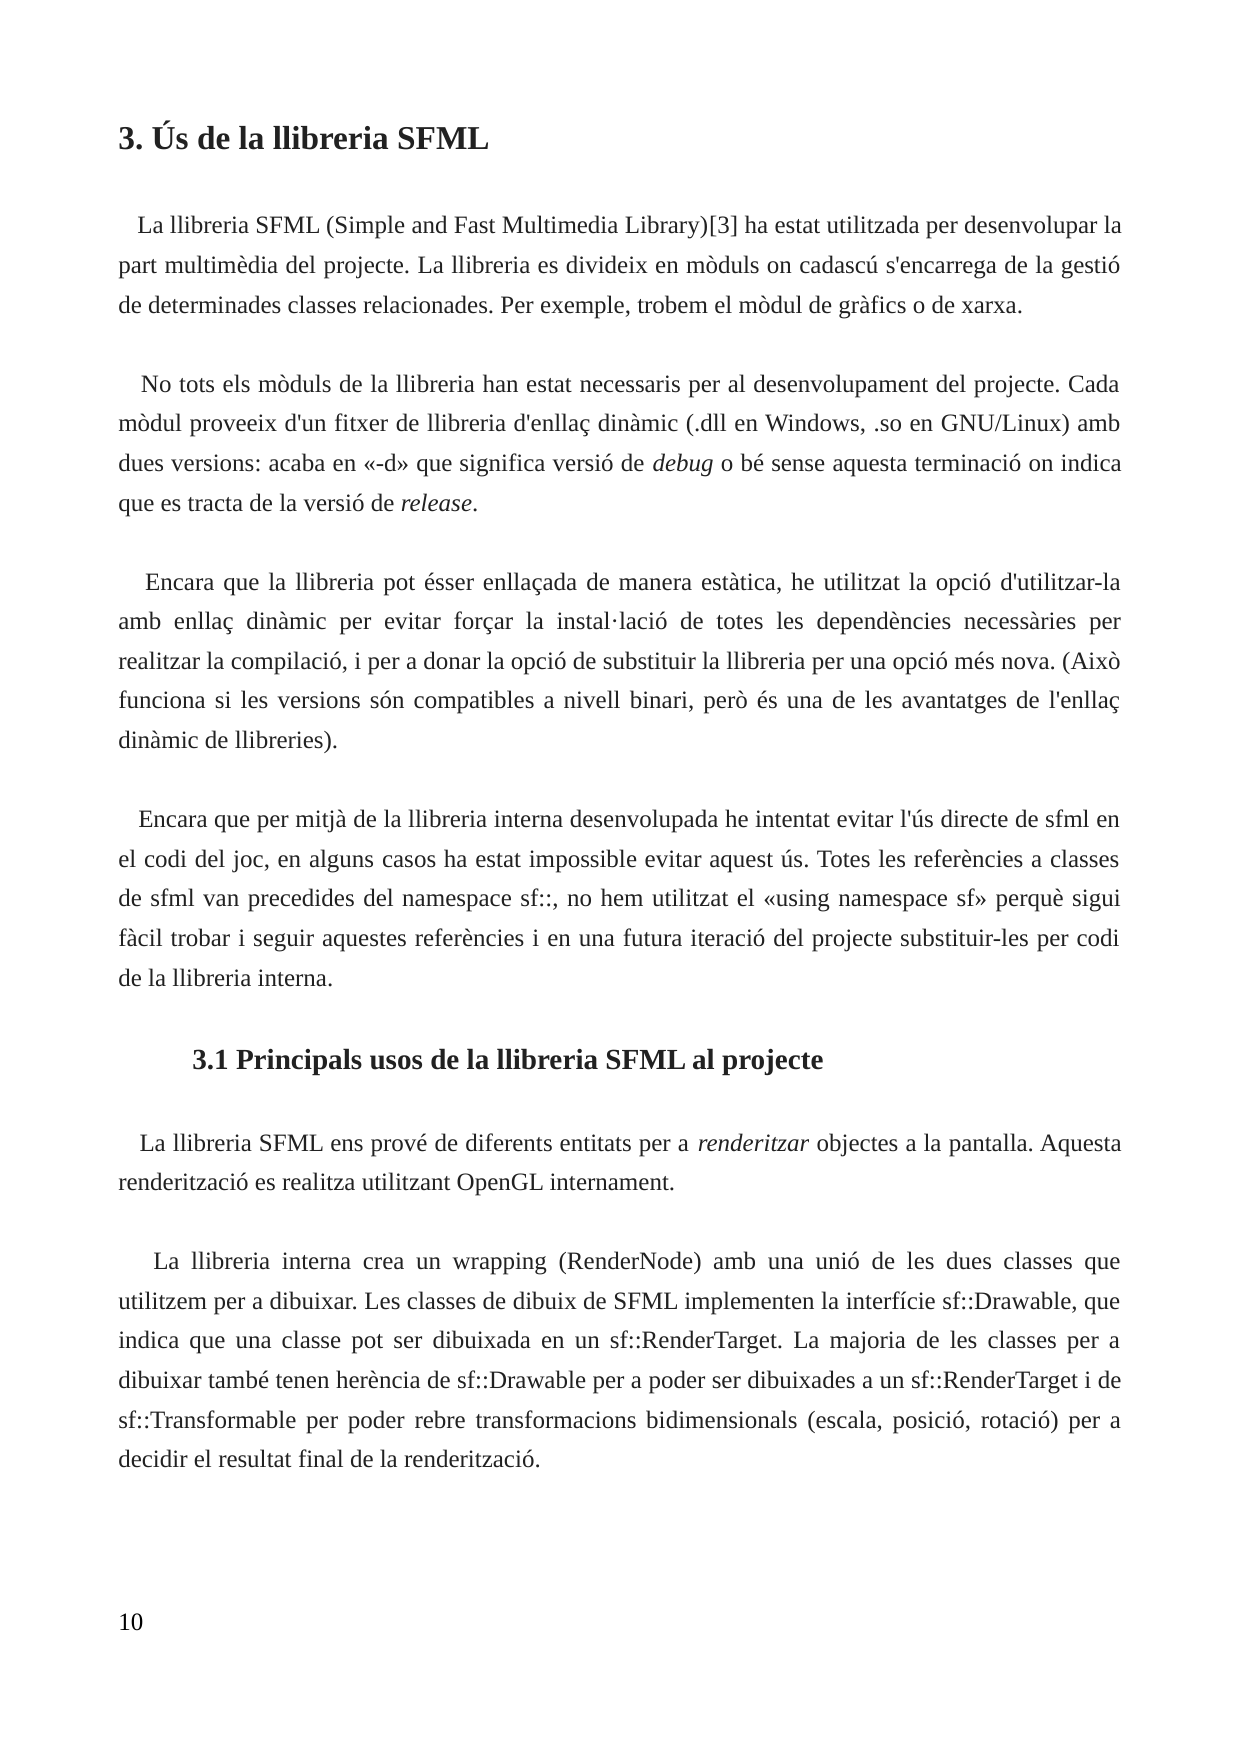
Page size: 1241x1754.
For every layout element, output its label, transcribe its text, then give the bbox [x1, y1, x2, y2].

text 3.1 Principals usos de la llibreria SFML al projecte [118, 1042, 1122, 1075]
text La llibreria SFML (Simple and Fast Multimedia Library)[3] ha estat utilitzada per desenvolupar la part multimèdia del projecte. La llibreria es divideix en mòduls on cadascú s'encarrega de la gestió de determinades classes relacionades. Per exemple, trobem el mòdul de gràfics o de xarxa. [118, 211, 1122, 318]
text No tots els mòduls de la llibreria han estat necessaris per al desenvolupament del projecte. Cada mòdul proveeix d'un fitxer de llibreria d'enllaç dinàmic (.dll en Windows, .so en GNU/Linux) amb dues versions: acaba en «-d» que significa versió de debug o bé sense aquesta terminació on indica que es tracta de la versió de release. [118, 369, 1122, 516]
text La llibreria interna crea un wrapping (RenderNode) amb una unió de les dues classes que utilitzem per a dibuixar. Les classes de dibuix de SFML implementen la interfície sf::Drawable, que indica que una classe pot ser dibuixada en un sf::RenderTarget. La majoria de les classes per a dibuixar també tenen herència de sf::Drawable per a poder ser dibuixades a un sf::RenderTarget i de sf::Transformable per poder rebre transformacions bidimensionals (escala, posició, rotació) per a decidir el resultat final de la renderització. [118, 1246, 1122, 1473]
text Encara que per mitjà de la llibreria interna desenvolupada he intentat evitar l'ús directe de sfml en el codi del joc, en alguns casos ha estat impossible evitar aquest ús. Totes les referències a classes de sfml van precedides del namespace sf::, no hem utilitzat el «using namespace sf» perquè sigui fàcil trobar i seguir aquestes referències i en una futura iteració del projecte substituir-les per codi de la llibreria interna. [118, 804, 1122, 991]
text La llibreria SFML ens prové de diferents entitats per a renderitzar objectes a la pantalla. Aquesta renderització es realitza utilitzant OpenGL internament. [118, 1128, 1122, 1196]
text Encara que la llibreria pot ésser enllaçada de manera estàtica, he utilitzat la opció d'utilitzar-la amb enllaç dinàmic per evitar forçar la instal·lació de totes les dependències necessàries per realitzar la compilació, i per a donar la opció de substituir la llibreria per una opció més nova. (Això funciona si les versions són compatibles a nivell binari, però és una de les avantatges de l'enllaç dinàmic de llibreries). [118, 567, 1122, 754]
text 3. Ús de la llibreria SFML [118, 118, 1122, 156]
